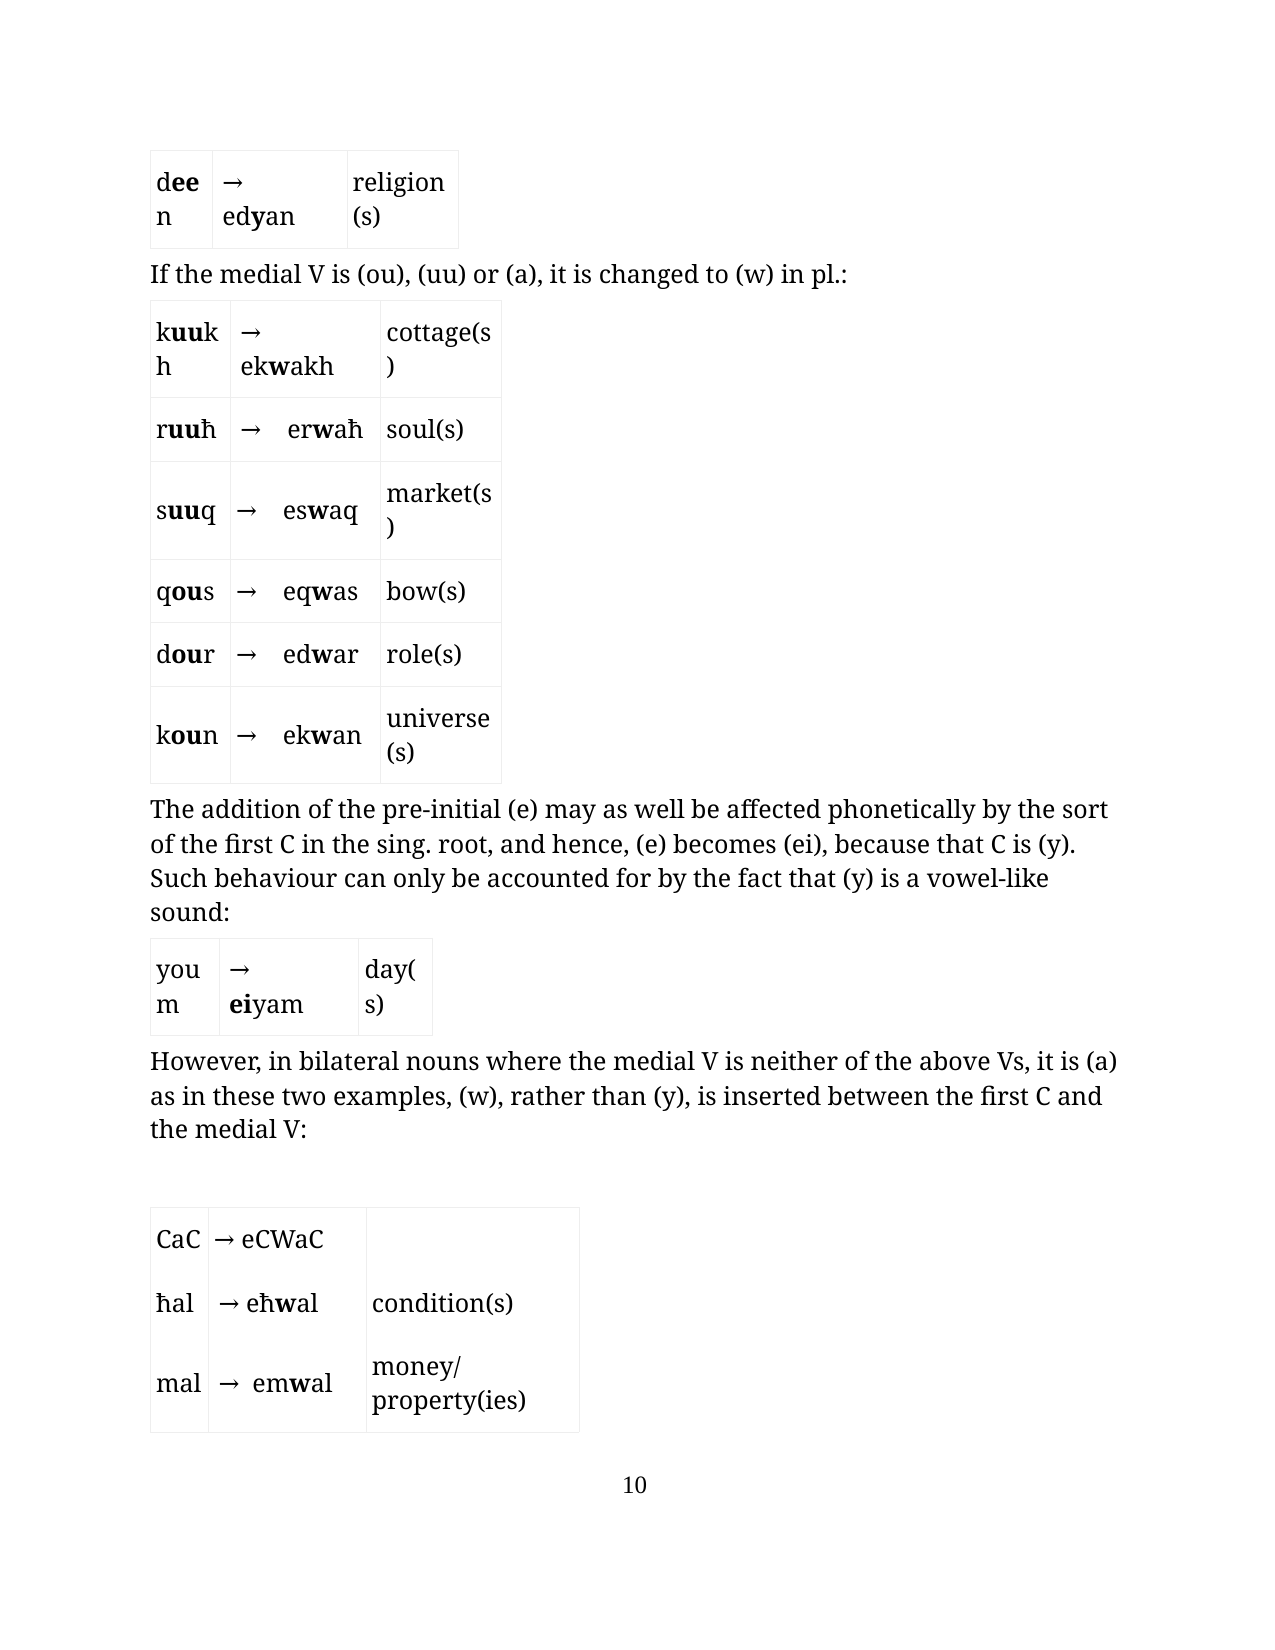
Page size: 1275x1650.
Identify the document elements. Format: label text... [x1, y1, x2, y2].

table_cell money/property(ies) [367, 1334, 579, 1432]
table_cell mal [151, 1334, 208, 1432]
table_cell → eqwas [231, 560, 380, 622]
table_cell market(s) [381, 462, 501, 558]
table_cell bow(s) [381, 560, 501, 622]
table_header → eCWaC [209, 1208, 366, 1271]
table_cell dour [151, 623, 230, 686]
table_cell ruuħ [151, 398, 230, 461]
text The addition of the pre-initial (e) may as well be affected phonetically by the sort of the first C in the sing. root, and hence, (e) becomes (ei), because that C is (y). Such behaviour can only be accounted for by the fact that (y) is a vowel-like sound: [150, 792, 1125, 928]
table_header day(s) [359, 939, 432, 1035]
table_cell soul(s) [381, 398, 501, 461]
table_cell role(s) [381, 623, 501, 686]
table_cell qous [151, 560, 230, 622]
table_cell condition(s) [367, 1271, 579, 1334]
table_cell koun [151, 687, 230, 783]
table_header youm [151, 939, 219, 1035]
table_header kuukh [151, 301, 230, 397]
table_cell → edwar [231, 623, 380, 686]
table_cell → eswaq [231, 462, 380, 558]
table_cell deen [151, 151, 212, 248]
table_header → ekwakh [231, 301, 380, 397]
table_cell → emwal [209, 1334, 366, 1432]
table_cell universe(s) [381, 687, 501, 783]
table_cell → eħwal [209, 1271, 366, 1334]
table_cell → edyan [213, 151, 347, 248]
table_header cottage(s) [381, 301, 501, 397]
table_cell religion(s) [348, 151, 458, 248]
table_header [367, 1208, 579, 1271]
table_cell suuq [151, 462, 230, 558]
table_cell ħal [151, 1271, 208, 1334]
table_header → eiyam [220, 939, 358, 1035]
table_cell → erwaħ [231, 398, 380, 461]
text However, in bilateral nouns where the medial V is neither of the above Vs, it is (a) as in these two examples, (w), rather than (y), is inserted between the first C and the medial V: [150, 1044, 1125, 1146]
text If the medial V is (ou), (uu) or (a), it is changed to (w) in pl.: [150, 257, 1125, 291]
table_cell → ekwan [231, 687, 380, 783]
table_header CaC [151, 1208, 208, 1271]
